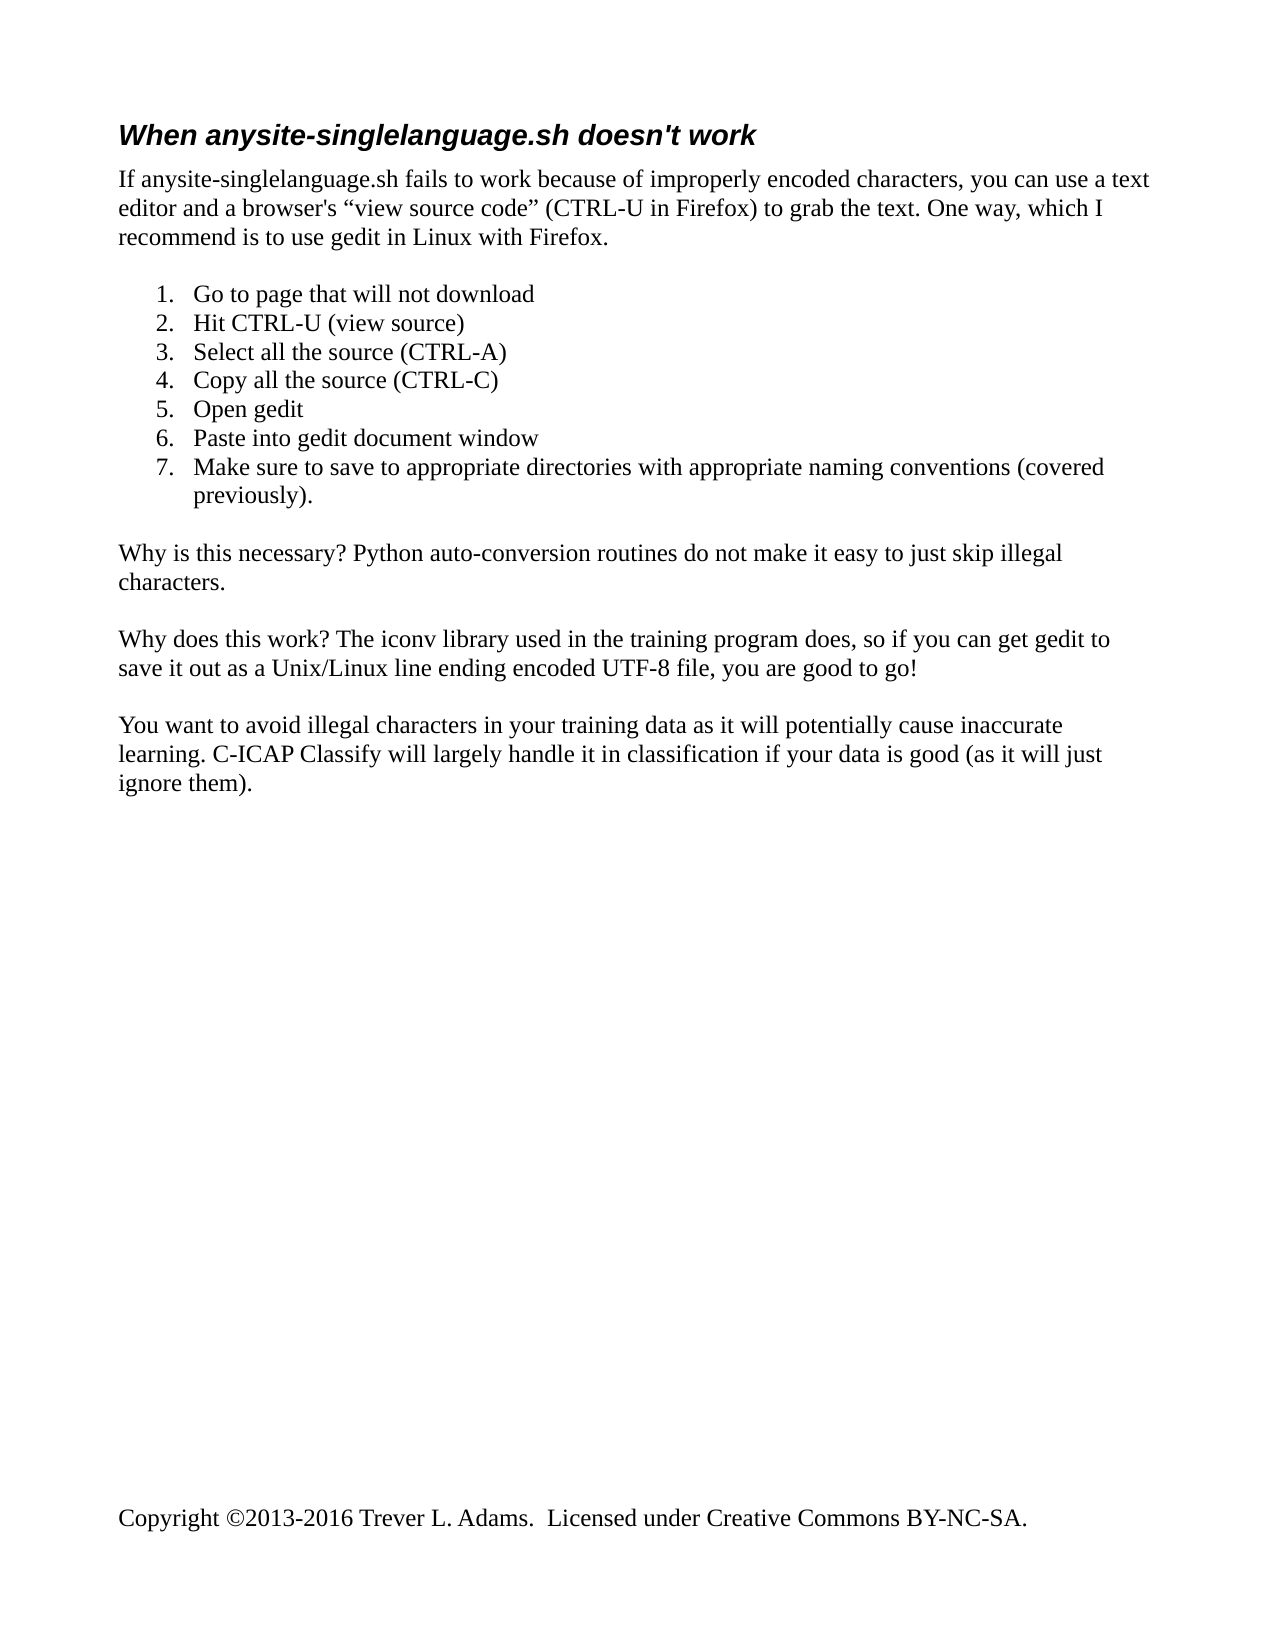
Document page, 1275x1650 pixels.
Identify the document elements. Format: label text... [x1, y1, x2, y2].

list Copy all the source (CTRL-C) [156, 365, 1157, 394]
list Paste into gedit document window [156, 423, 1157, 452]
text You want to avoid illegal characters in your training data as it will potentially cause inaccurate learning. C-ICAP Classify will largely handle it in classification if your data is good (as it will just ignore them). [118, 710, 1157, 797]
subtitle When anysite-singlelanguage.sh doesn't work [118, 118, 1157, 152]
list Open gedit [156, 394, 1157, 423]
list Go to page that will not download [156, 279, 1157, 308]
text Why does this work? The iconv library used in the training program does, so if you can get gedit to save it out as a Unix/Linux line ending encoded UTF-8 file, you are good to go! [118, 624, 1157, 682]
text Why is this necessary? Python auto-conversion routines do not make it easy to just skip illegal characters. [118, 538, 1157, 595]
list Select all the source (CTRL-A) [156, 337, 1157, 365]
list Make sure to save to appropriate directories with appropriate naming conventions (covered previously). [156, 452, 1157, 509]
list Hit CTRL-U (view source) [156, 308, 1157, 337]
text If anysite-singlelanguage.sh fails to work because of improperly encoded characters, you can use a text editor and a browser's “view source code” (CTRL-U in Firefox) to grab the text. One way, which I recommend is to use gedit in Linux with Firefox. [118, 164, 1157, 250]
